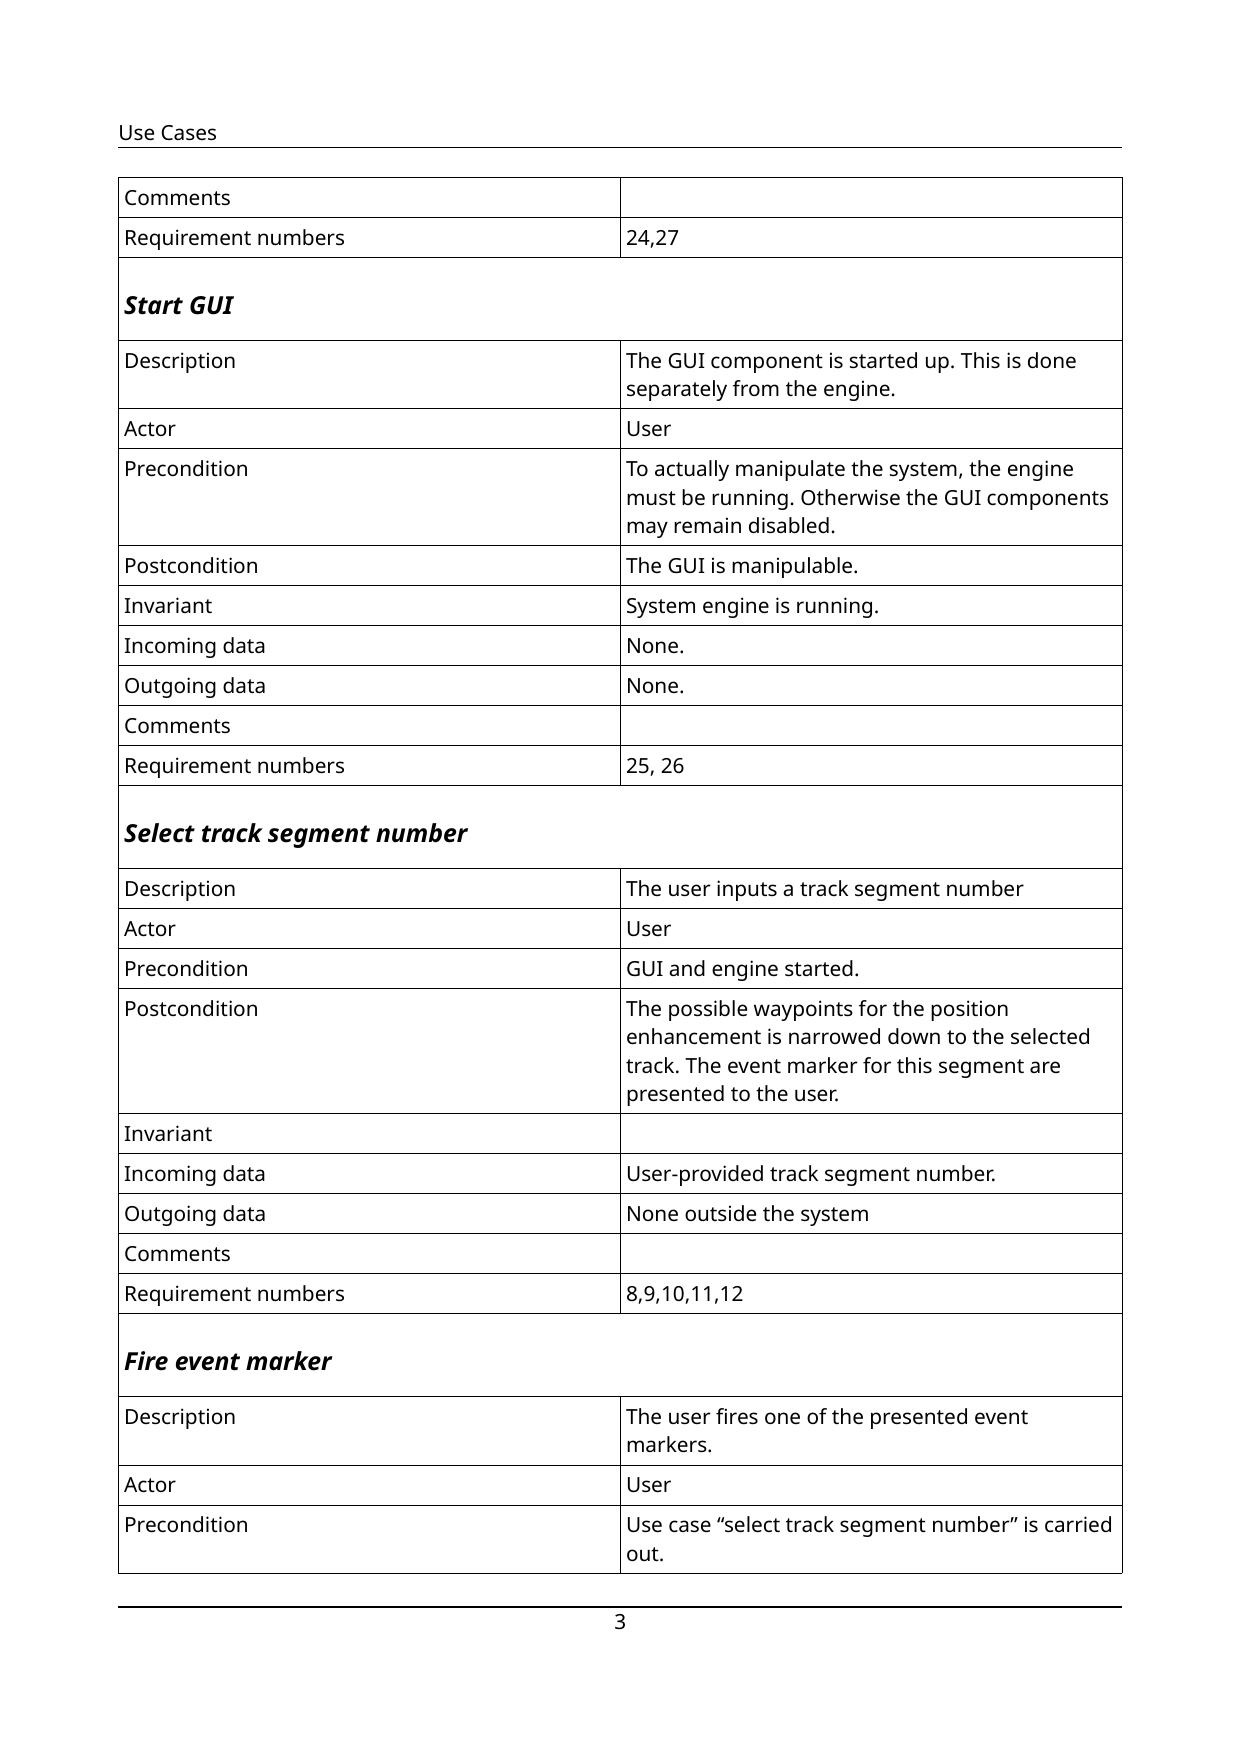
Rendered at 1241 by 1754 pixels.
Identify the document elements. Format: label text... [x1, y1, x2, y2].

table_cell [621, 178, 1122, 217]
table_cell Invariant [119, 1114, 620, 1153]
table_cell Invariant [119, 586, 620, 625]
table_cell Description [119, 869, 620, 908]
table_cell Fire event marker [119, 1314, 1122, 1396]
table_cell User [621, 909, 1122, 948]
table_cell Precondition [119, 1506, 620, 1573]
table_cell Use case “select track segment number” is carried out. [621, 1506, 1122, 1573]
table_cell Postcondition [119, 989, 620, 1113]
table_cell The user inputs a track segment number [621, 869, 1122, 908]
table_cell Actor [119, 409, 620, 448]
table_cell User [621, 1466, 1122, 1504]
table_cell None. [621, 666, 1122, 705]
table_cell Actor [119, 909, 620, 948]
table_cell Requirement numbers [119, 746, 620, 785]
table_cell The user fires one of the presented event markers. [621, 1397, 1122, 1464]
table_cell Comments [119, 706, 620, 745]
table_cell 25, 26 [621, 746, 1122, 785]
table_cell Postcondition [119, 546, 620, 585]
table_cell None outside the system [621, 1194, 1122, 1233]
table_cell 24,27 [621, 218, 1122, 257]
table_cell Precondition [119, 949, 620, 988]
table_cell [621, 1234, 1122, 1273]
table_cell Select track segment number [119, 786, 1122, 868]
table_cell [621, 706, 1122, 745]
table_cell Start GUI [119, 258, 1122, 340]
table_cell User-provided track segment number. [621, 1154, 1122, 1193]
table_cell Precondition [119, 449, 620, 545]
table_cell The possible waypoints for the position enhancement is narrowed down to the selected track. The event marker for this segment are presented to the user. [621, 989, 1122, 1113]
table_cell Outgoing data [119, 1194, 620, 1233]
table_cell None. [621, 626, 1122, 665]
table_cell System engine is running. [621, 586, 1122, 625]
table_cell The GUI is manipulable. [621, 546, 1122, 585]
table_cell [621, 1114, 1122, 1153]
table_cell Incoming data [119, 1154, 620, 1193]
table_cell Comments [119, 1234, 620, 1273]
table_cell To actually manipulate the system, the engine must be running. Otherwise the GUI components may remain disabled. [621, 449, 1122, 545]
table_cell Description [119, 1397, 620, 1464]
table_cell Description [119, 341, 620, 408]
table_cell User [621, 409, 1122, 448]
table_cell The GUI component is started up. This is done separately from the engine. [621, 341, 1122, 408]
table_cell Comments [119, 178, 620, 217]
table_cell GUI and engine started. [621, 949, 1122, 988]
table_cell Actor [119, 1466, 620, 1504]
table_cell Requirement numbers [119, 218, 620, 257]
table_cell Incoming data [119, 626, 620, 665]
table_cell Outgoing data [119, 666, 620, 705]
table_cell Requirement numbers [119, 1274, 620, 1313]
table_cell 8,9,10,11,12 [621, 1274, 1122, 1313]
